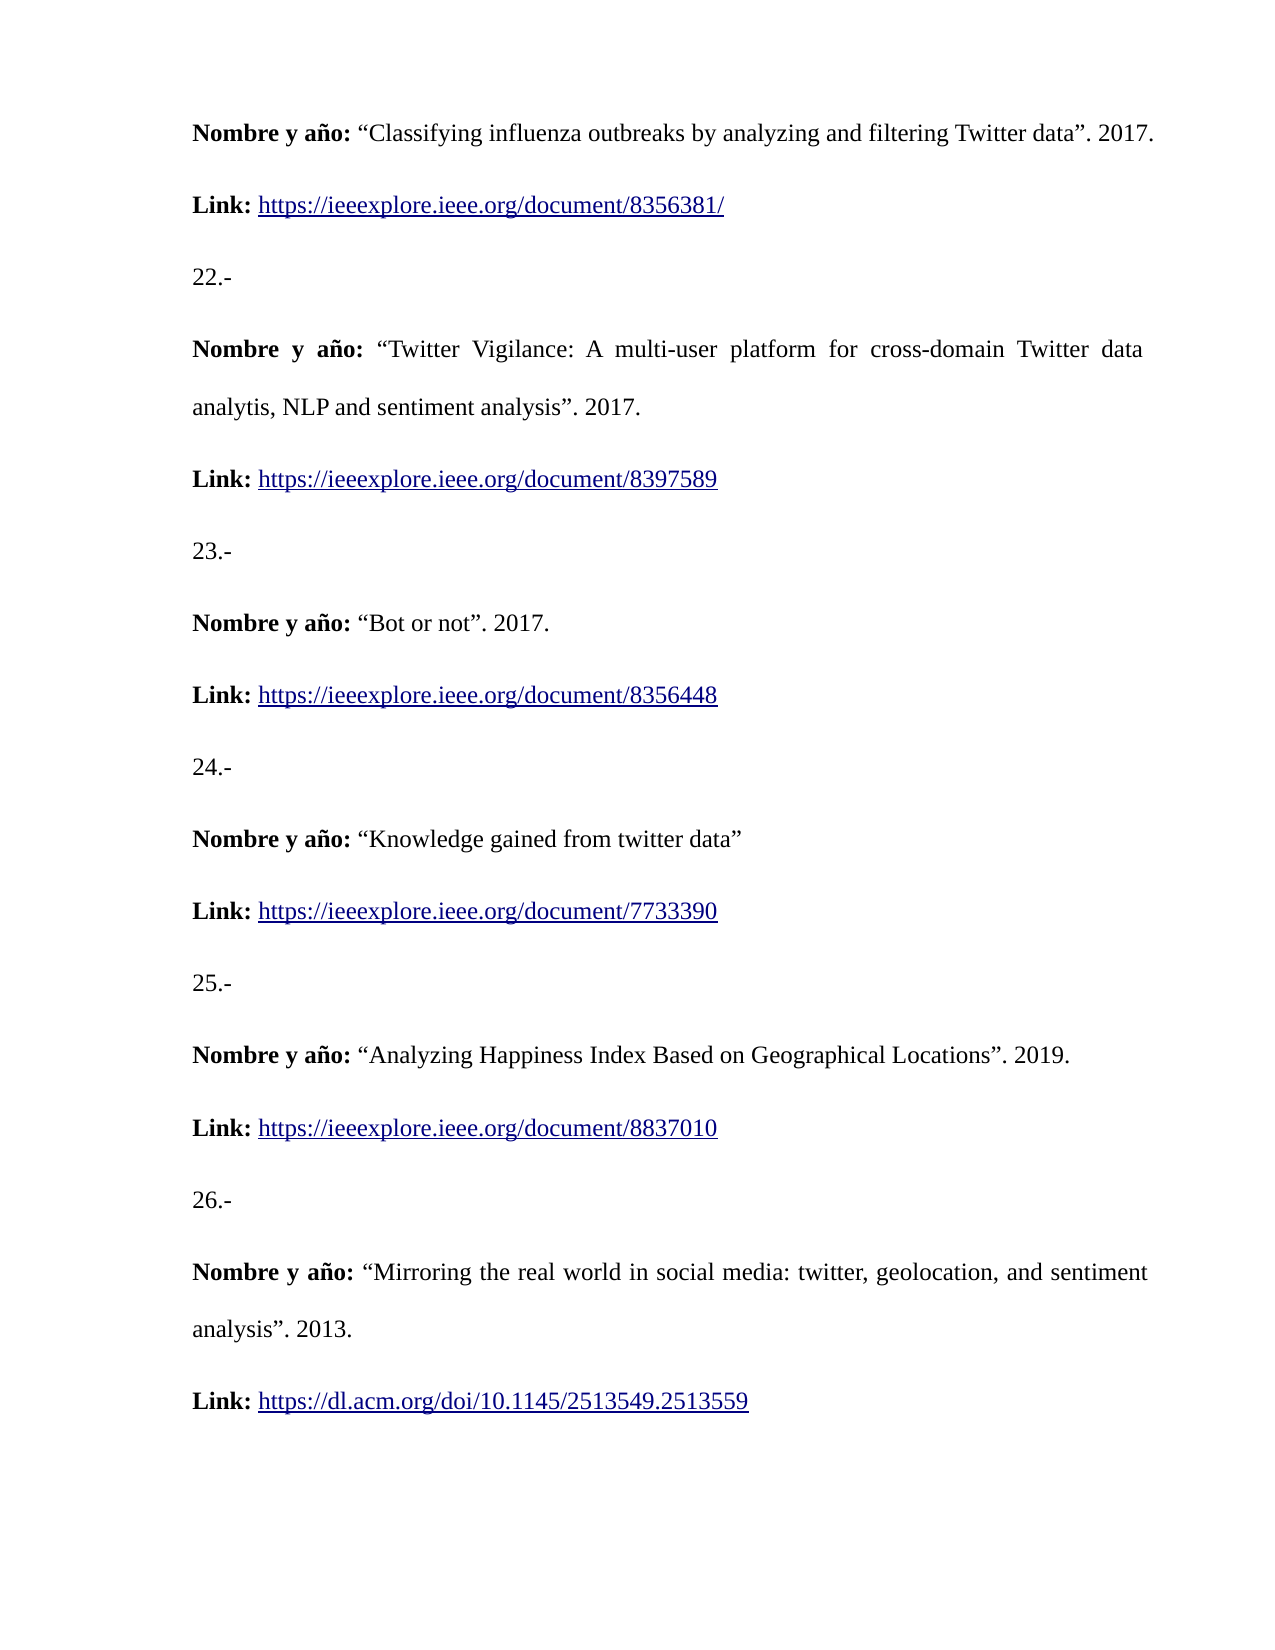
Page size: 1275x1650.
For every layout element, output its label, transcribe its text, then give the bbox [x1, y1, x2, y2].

text 23.- [118, 536, 1157, 565]
text Link: https://dl.acm.org/doi/10.1145/2513549.2513559 [118, 1386, 1157, 1415]
text Nombre y año: “Analyzing Happiness Index Based on Geographical Locations”. 2019. [118, 1041, 1157, 1069]
text Link: https://ieeexplore.ieee.org/document/8356448 [118, 680, 1157, 709]
text Link: https://ieeexplore.ieee.org/document/8837010 [118, 1113, 1157, 1141]
text 24.- [118, 752, 1157, 781]
text Link: https://ieeexplore.ieee.org/document/8397589 [118, 464, 1157, 493]
text 25.- [118, 968, 1157, 997]
text Nombre y año: “Twitter Vigilance: A multi-user platform for cross-domain Twitter data analytis, NLP and sentiment analysis”. 2017. [118, 334, 1157, 421]
text Link: https://ieeexplore.ieee.org/document/8356381/ [118, 190, 1157, 219]
text 26.- [118, 1185, 1157, 1213]
text Nombre y año: “Mirroring the real world in social media: twitter, geolocation, and sentiment analysis”. 2013. [118, 1257, 1157, 1343]
text Link: https://ieeexplore.ieee.org/document/7733390 [118, 896, 1157, 925]
text Nombre y año: “Classifying influenza outbreaks by analyzing and filtering Twitter data”. 2017. [118, 118, 1157, 147]
text 22.- [118, 262, 1157, 291]
text Nombre y año: “Bot or not”. 2017. [118, 608, 1157, 637]
text Nombre y año: “Knowledge gained from twitter data” [118, 824, 1157, 853]
